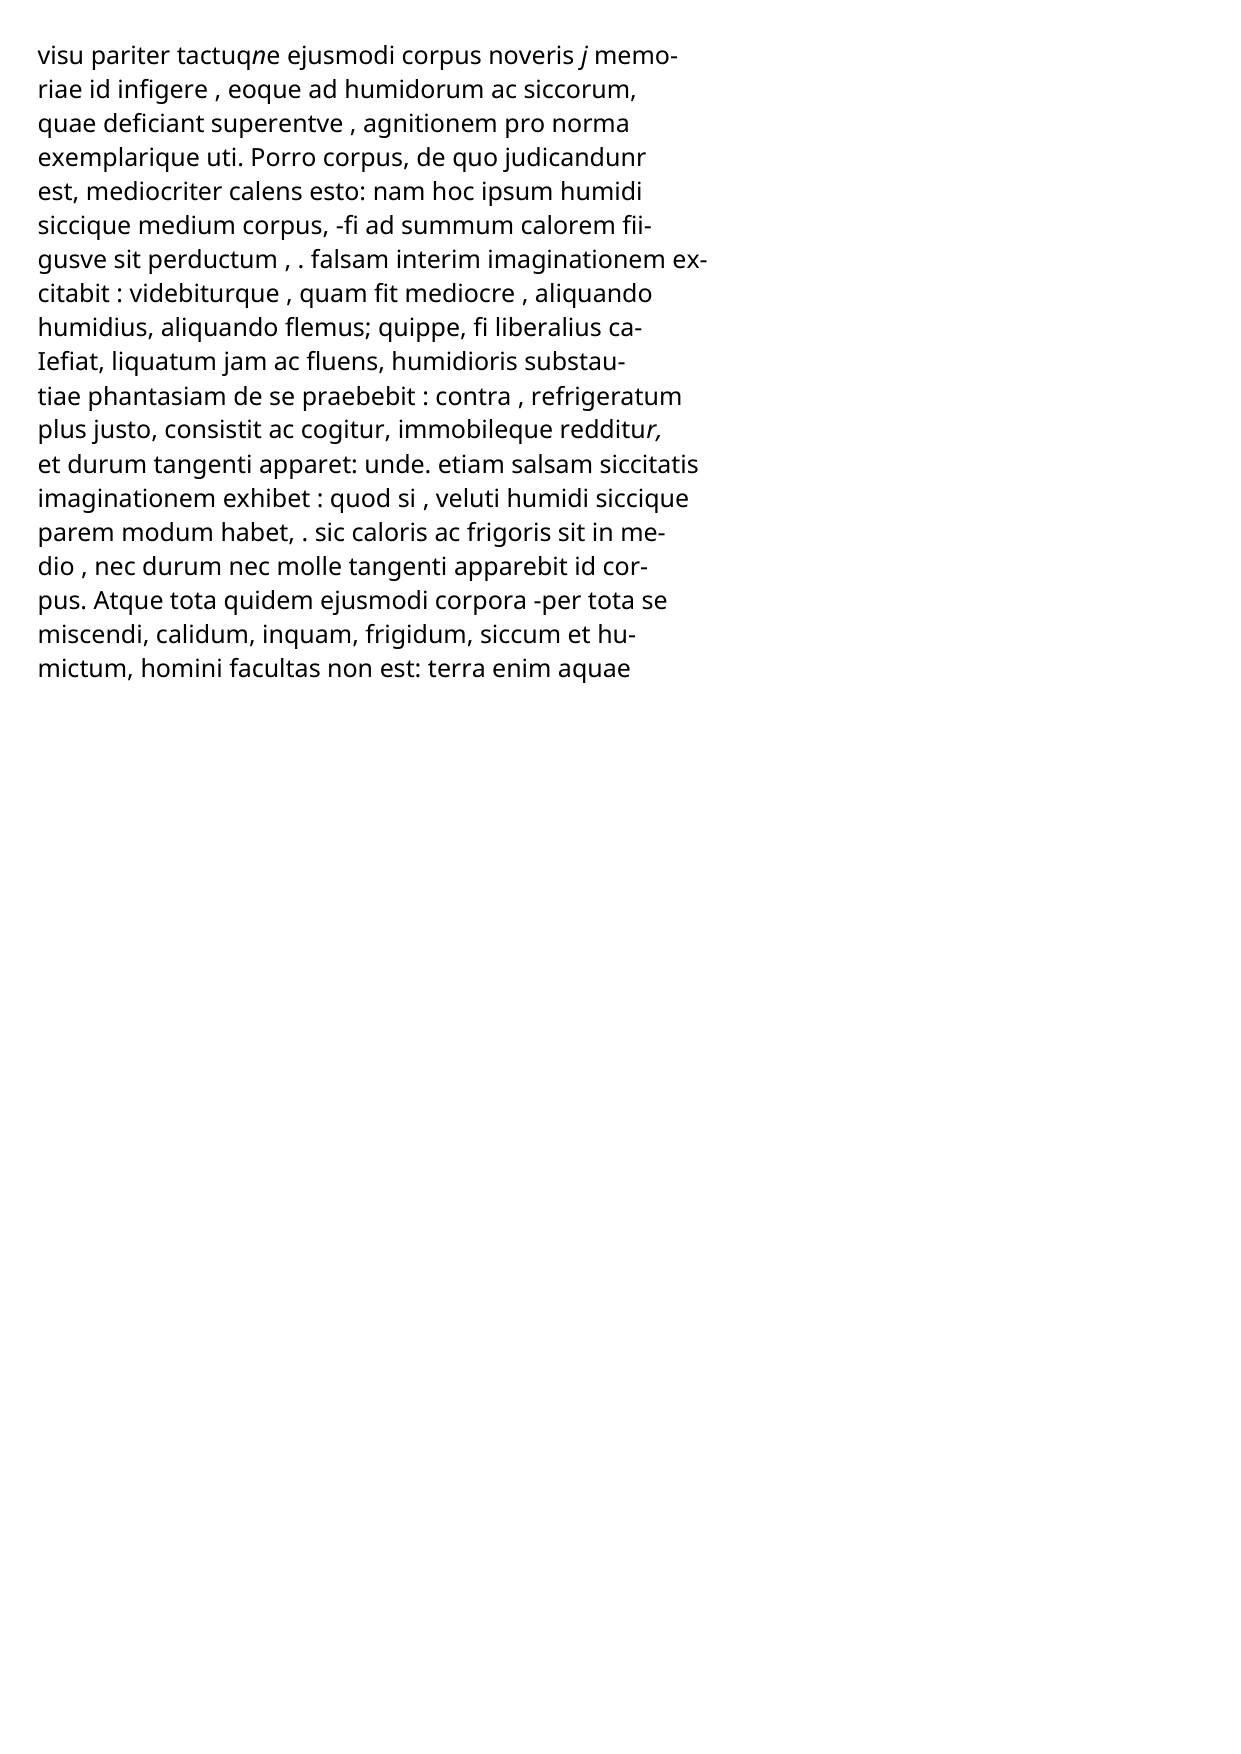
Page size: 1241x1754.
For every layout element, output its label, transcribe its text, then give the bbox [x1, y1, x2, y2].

text visu pariter tactuqne ejusmodi corpus noveris j memo- riae id infigere , eoque ad humidorum ac siccorum, quae deficiant superentve , agnitionem pro norma exemplarique uti. Porro corpus, de quo judicandunr est, mediocriter calens esto: nam hoc ipsum humidi siccique medium corpus, -fi ad summum calorem fii- gusve sit perductum , . falsam interim imaginationem ex- citabit : videbiturque , quam fit mediocre , aliquando humidius, aliquando flemus; quippe, fi liberalius ca- Iefiat, liquatum jam ac fluens, humidioris substau- tiae phantasiam de se praebebit : contra , refrigeratum plus justo, consistit ac cogitur, immobileque redditur, et durum tangenti apparet: unde. etiam salsam siccitatis imaginationem exhibet : quod si , veluti humidi siccique parem modum habet, . sic caloris ac frigoris sit in me- dio , nec durum nec molle tangenti apparebit id cor- pus. Atque tota quidem ejusmodi corpora -per tota se miscendi, calidum, inquam, frigidum, siccum et hu- mictum, homini facultas non est: terra enim aquae [37, 37, 1203, 685]
